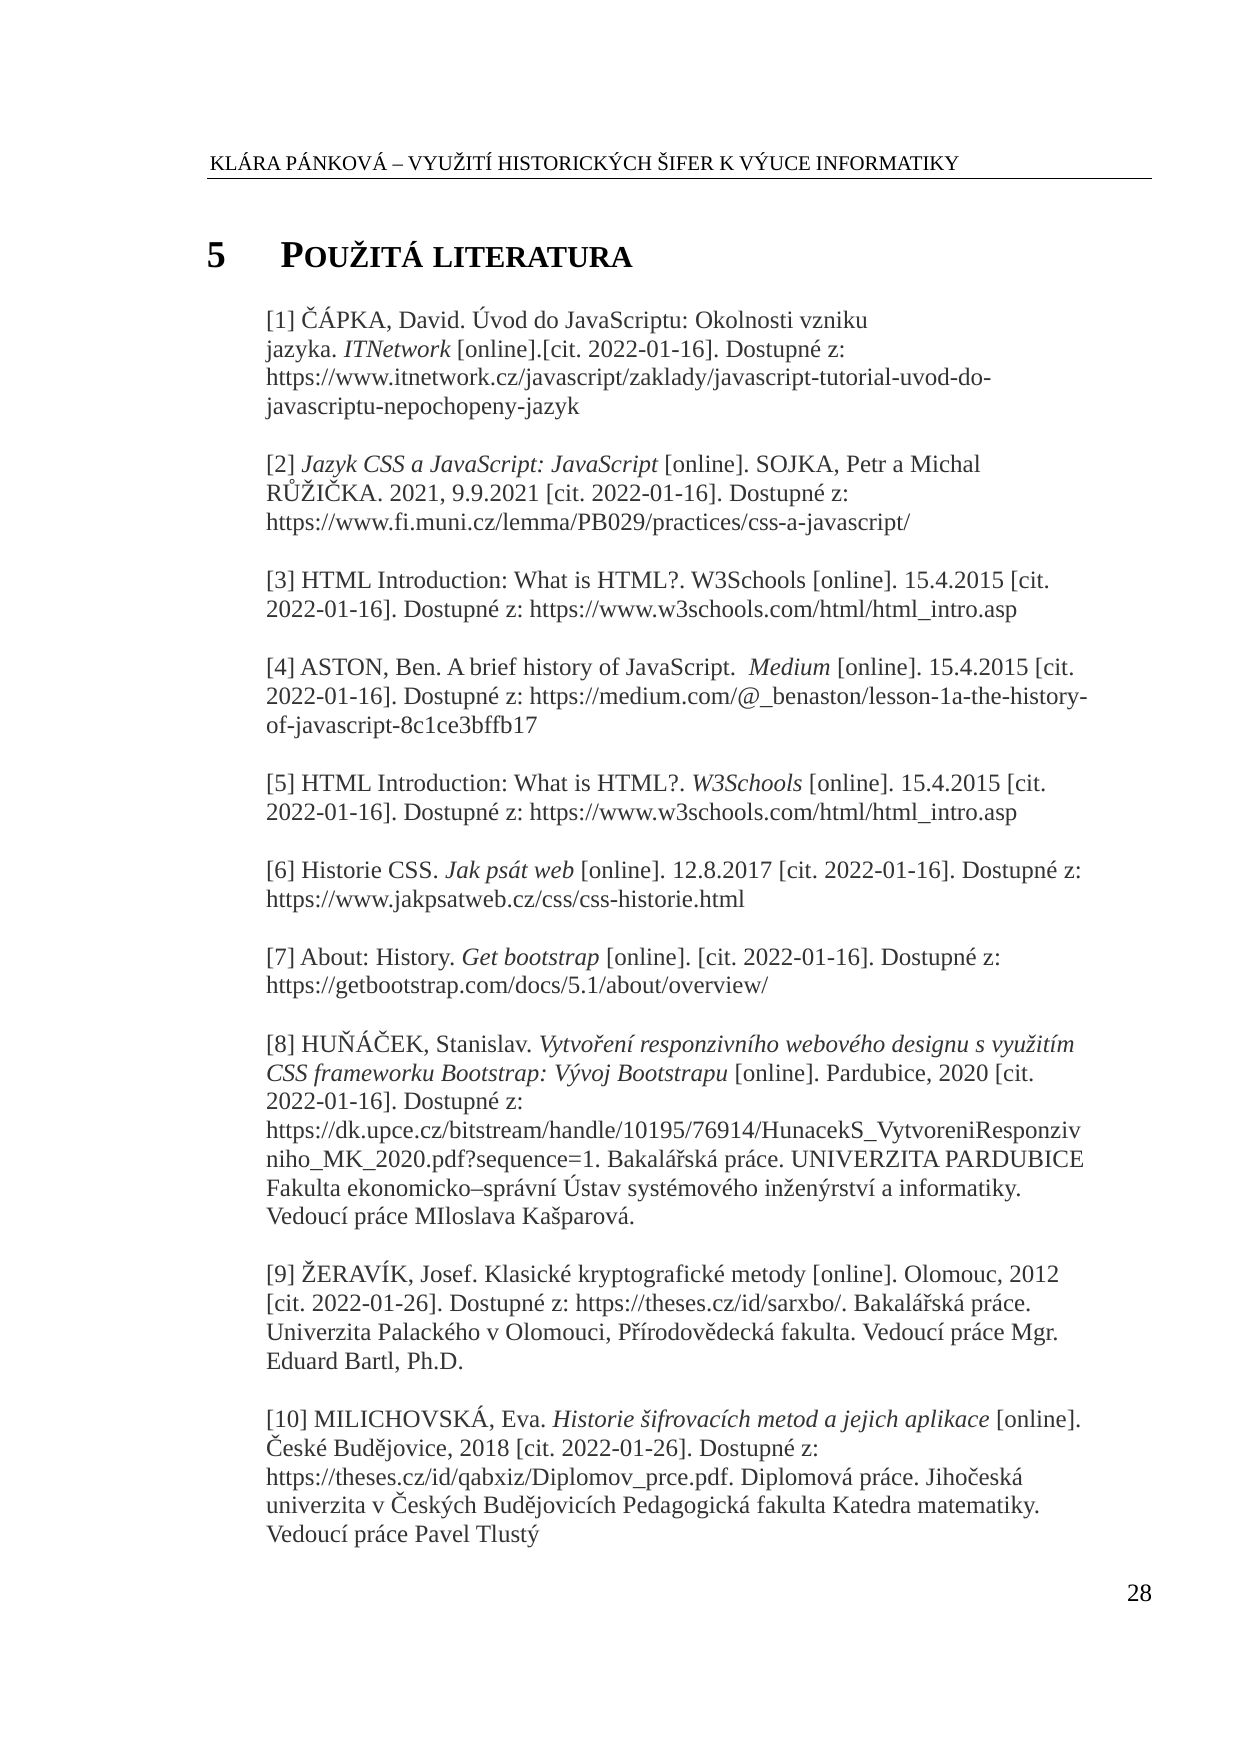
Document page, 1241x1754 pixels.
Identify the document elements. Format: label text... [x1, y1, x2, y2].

text [7] About: History. Get bootstrap [online]. [cit. 2022-01-16]. Dostupné z: https://getbootstrap.com/docs/5.1/about/overview/ [266, 942, 1093, 999]
text [5] HTML Introduction: What is HTML?. W3Schools [online]. 15.4.2015 [cit. 2022-01-16]. Dostupné z: https://www.w3schools.com/html/html_intro.asp [266, 768, 1093, 825]
text [6] Historie CSS. Jak psát web [online]. 12.8.2017 [cit. 2022-01-16]. Dostupné z: https://www.jakpsatweb.cz/css/css-historie.html [266, 855, 1093, 912]
text [3] HTML Introduction: What is HTML?. W3Schools [online]. 15.4.2015 [cit. 2022-01-16]. Dostupné z: https://www.w3schools.com/html/html_intro.asp [266, 565, 1093, 623]
text [10] MILICHOVSKÁ, Eva. Historie šifrovacích metod a jejich aplikace [online]. České Budějovice, 2018 [cit. 2022-01-26]. Dostupné z: https://theses.cz/id/qabxiz/Diplomov_prce.pdf. Diplomová práce. Jihočeská univerzita v Českých Budějovicích Pedagogická fakulta Katedra matematiky. Vedoucí práce Pavel Tlustý [266, 1404, 1093, 1548]
subtitle Použitá literatura [207, 232, 1152, 276]
text [9] ŽERAVÍK, Josef. Klasické kryptografické metody [online]. Olomouc, 2012 [cit. 2022-01-26]. Dostupné z: https://theses.cz/id/sarxbo/. Bakalářská práce. Univerzita Palackého v Olomouci, Přírodovědecká fakulta. Vedoucí práce Mgr. Eduard Bartl, Ph.D. [266, 1259, 1093, 1374]
text [4] ASTON, Ben. A brief history of JavaScript. Medium [online]. 15.4.2015 [cit. 2022-01-16]. Dostupné z: https://medium.com/@_benaston/lesson-1a-the-history-of-javascript-8c1ce3bffb17 [266, 652, 1093, 738]
text [2] Jazyk CSS a JavaScript: JavaScript [online]. SOJKA, Petr a Michal RŮŽIČKA. 2021, 9.9.2021 [cit. 2022-01-16]. Dostupné z: https://www.fi.muni.cz/lemma/PB029/practices/css-a-javascript/ [266, 449, 1093, 536]
text [1] ČÁPKA, David. Úvod do JavaScriptu: Okolnosti vzniku jazyka. ITNetwork [online].[cit. 2022-01-16]. Dostupné z: https://www.itnetwork.cz/javascript/zaklady/javascript-tutorial-uvod-do-javascriptu-nepochopeny-jazyk [266, 305, 1093, 420]
text [8] HUŇÁČEK, Stanislav. Vytvoření responzivního webového designu s využitím CSS frameworku Bootstrap: Vývoj Bootstrapu [online]. Pardubice, 2020 [cit. 2022-01-16]. Dostupné z: https://dk.upce.cz/bitstream/handle/10195/76914/HunacekS_VytvoreniResponzivniho_MK_2020.pdf?sequence=1. Bakalářská práce. UNIVERZITA PARDUBICE Fakulta ekonomicko–správní Ústav systémového inženýrství a informatiky. Vedoucí práce MIloslava Kašparová. [266, 1029, 1093, 1230]
